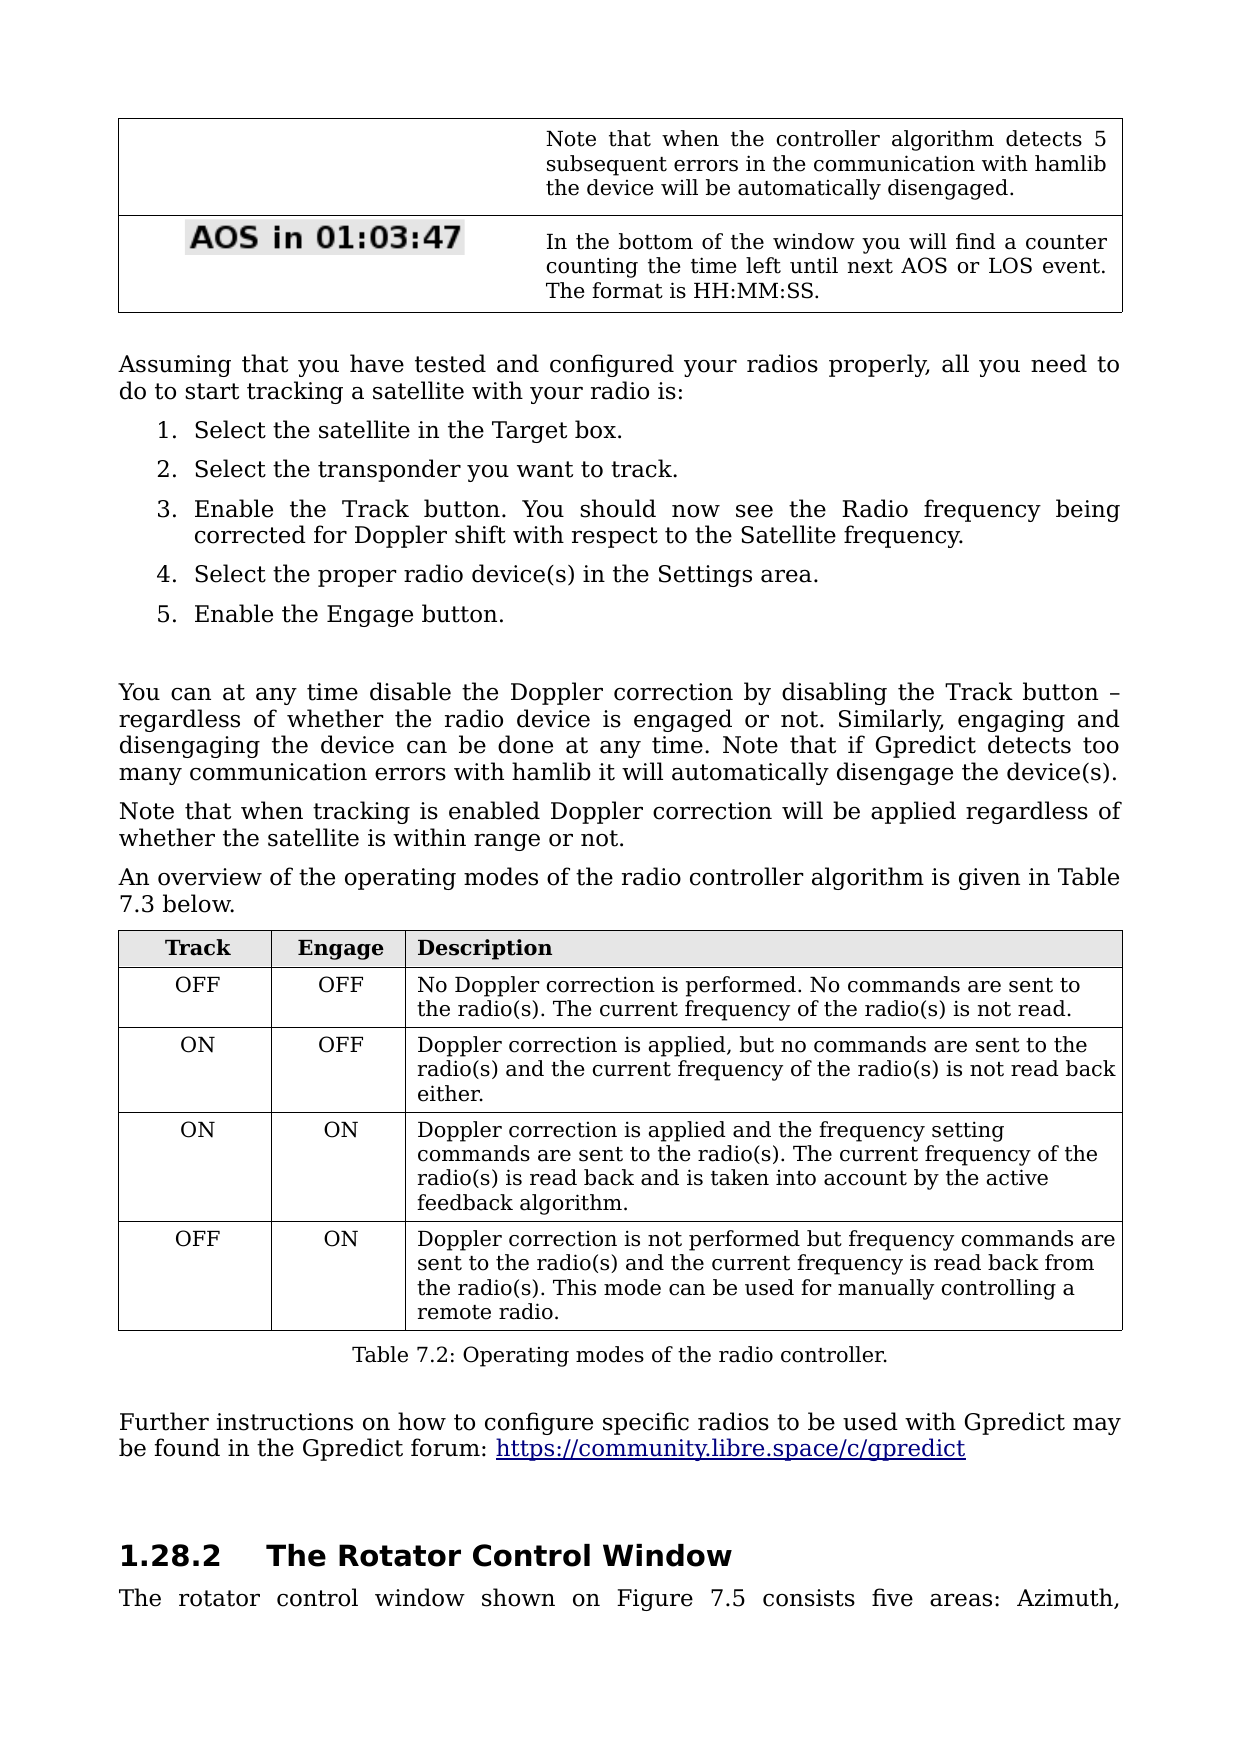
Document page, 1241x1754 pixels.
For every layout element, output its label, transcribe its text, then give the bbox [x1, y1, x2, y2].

table_header Track [119, 931, 271, 966]
table_cell OFF [272, 1028, 405, 1112]
table_cell [119, 216, 531, 312]
table_cell ON [119, 1028, 271, 1112]
table_cell OFF [119, 968, 271, 1027]
table_header Description [406, 931, 1122, 966]
text Assuming that you have tested and configured your radios properly, all you need to do to start tracking a satellite with your radio is: [118, 352, 1122, 405]
text Table 7.2: Operating modes of the radio controller. [118, 1343, 1122, 1367]
list Select the satellite in the Target box. [156, 417, 1122, 444]
table_cell [119, 119, 531, 215]
table_cell OFF [272, 968, 405, 1027]
table_cell ON [272, 1113, 405, 1221]
list Enable the Track button. You should now see the Radio frequency being corrected for Doppler shift with respect to the Satellite frequency. [156, 496, 1122, 549]
list Select the proper radio device(s) in the Settings area. [156, 562, 1122, 588]
table_cell Doppler correction is applied, but no commands are sent to the radio(s) and the current frequency of the radio(s) is not read back either. [406, 1028, 1122, 1112]
table_cell ON [119, 1113, 271, 1221]
subtitle The Rotator Control Window [118, 1539, 1122, 1573]
table_cell Doppler correction is applied and the frequency setting commands are sent to the radio(s). The current frequency of the radio(s) is read back and is taken into account by the active feedback algorithm. [406, 1113, 1122, 1221]
text Note that when tracking is enabled Doppler correction will be applied regardless of whether the satellite is within range or not. [118, 798, 1122, 852]
text An overview of the operating modes of the radio controller algorithm is given in Table 7.3 below. [118, 864, 1122, 917]
table_cell OFF [119, 1222, 271, 1330]
text Further instructions on how to configure specific radios to be used with Gpredict may be found in the Gpredict forum: https://community.libre.space/c/gpredict [118, 1409, 1122, 1462]
table_cell Doppler correction is not performed but frequency commands are sent to the radio(s) and the current frequency is read back from the radio(s). This mode can be used for manually controlling a remote radio. [406, 1222, 1122, 1330]
table_cell In the bottom of the window you will find a counter counting the time left until next AOS or LOS event. The format is HH:MM:SS. [531, 216, 1122, 312]
table_header Engage [272, 931, 405, 966]
table_cell ON [272, 1222, 405, 1330]
list Select the transponder you want to track. [156, 457, 1122, 483]
table_cell Note that when the controller algorithm detects 5 subsequent errors in the communication with hamlib the device will be automatically disengaged. [531, 119, 1122, 215]
text You can at any time disable the Doppler correction by disabling the Track button – regardless of whether the radio device is engaged or not. Similarly, engaging and disengaging the device can be done at any time. Note that if Gpredict detects too many communication errors with hamlib it will automatically disengage the device(s). [118, 679, 1122, 786]
table_cell No Doppler correction is performed. No commands are sent to the radio(s). The current frequency of the radio(s) is not read. [406, 968, 1122, 1027]
text The rotator control window shown on Figure 7.5 consists five areas: Azimuth, [118, 1585, 1122, 1612]
list Enable the Engage button. [156, 601, 1122, 627]
